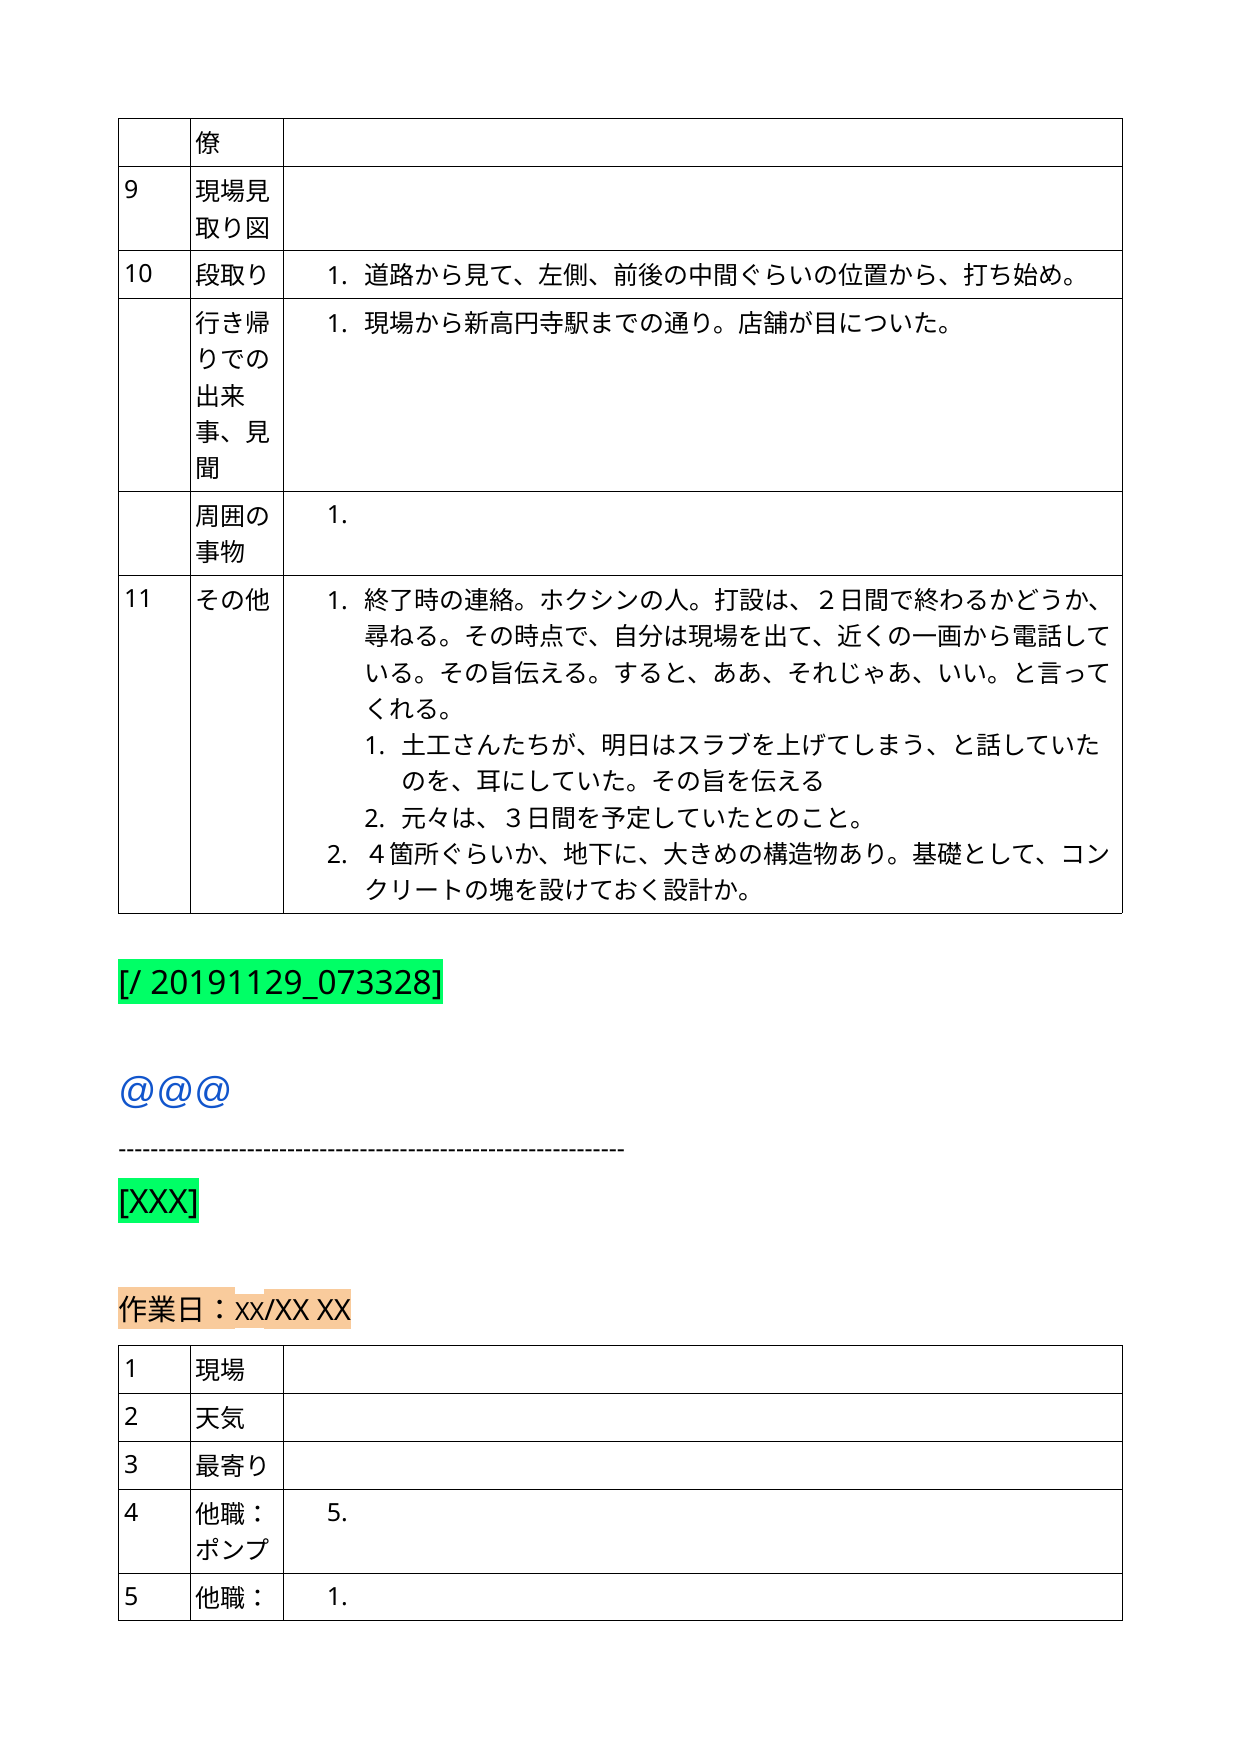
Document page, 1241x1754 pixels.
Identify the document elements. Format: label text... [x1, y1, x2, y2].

text 作業日：XX/XX XX [118, 1287, 1122, 1329]
table_cell 4 [119, 1490, 190, 1572]
table_cell 現場見取り図 [191, 167, 283, 250]
table_cell [284, 492, 1122, 575]
table_cell [119, 299, 190, 491]
table_cell 行き帰りでの出来事、見聞 [191, 299, 283, 491]
table_cell 2 [119, 1394, 190, 1441]
table_cell [284, 1394, 1122, 1441]
text [XXX] [118, 1177, 1122, 1223]
table_cell [284, 1574, 1122, 1620]
text @@@ [118, 1068, 1122, 1111]
table_header [284, 1346, 1122, 1393]
table_cell 10 [119, 251, 190, 298]
table_cell その他 [191, 576, 283, 912]
text [/ 20191129_073328] [118, 959, 1122, 1004]
text --------------------------------------------------------------- [118, 1130, 1122, 1164]
table_cell 最寄り [191, 1442, 283, 1488]
table_cell 11 [119, 576, 190, 912]
table_cell 段取り [191, 251, 283, 298]
table_cell 5 [119, 1574, 190, 1620]
table_cell [119, 492, 190, 575]
table_cell 他職：ポンプ [191, 1490, 283, 1572]
table_cell 3 [119, 1442, 190, 1488]
table_cell [119, 119, 190, 166]
table_cell 天気 [191, 1394, 283, 1441]
table_cell 周囲の事物 [191, 492, 283, 575]
table_cell [284, 167, 1122, 250]
table_cell 道路から見て、左側、前後の中間ぐらいの位置から、打ち始め。 [284, 251, 1122, 298]
table_cell [284, 1490, 1122, 1572]
table_cell 他職： [191, 1574, 283, 1620]
table_header 1 [119, 1346, 190, 1393]
table_cell 僚 [191, 119, 283, 166]
table_cell [284, 1442, 1122, 1488]
table_cell 9 [119, 167, 190, 250]
table_cell [284, 119, 1122, 166]
table_header 現場 [191, 1346, 283, 1393]
table_cell 終了時の連絡。ホクシンの人。打設は、２日間で終わるかどうか、尋ねる。その時点で、自分は現場を出て、近くの一画から電話している。その旨伝える。すると、ああ、それじゃあ、いい。と言ってくれる。 土工さんたちが、明日はスラブを上げてしまう、と話していたのを、耳にしていた。その旨を伝える 元々は、３日間を予定していたとのこと。 ４箇所ぐらいか、地下に、大きめの構造物あり。基礎として、コンクリートの塊を設けておく設計か。 [284, 576, 1122, 912]
table_cell 現場から新高円寺駅までの通り。店舗が目についた。 [284, 299, 1122, 491]
